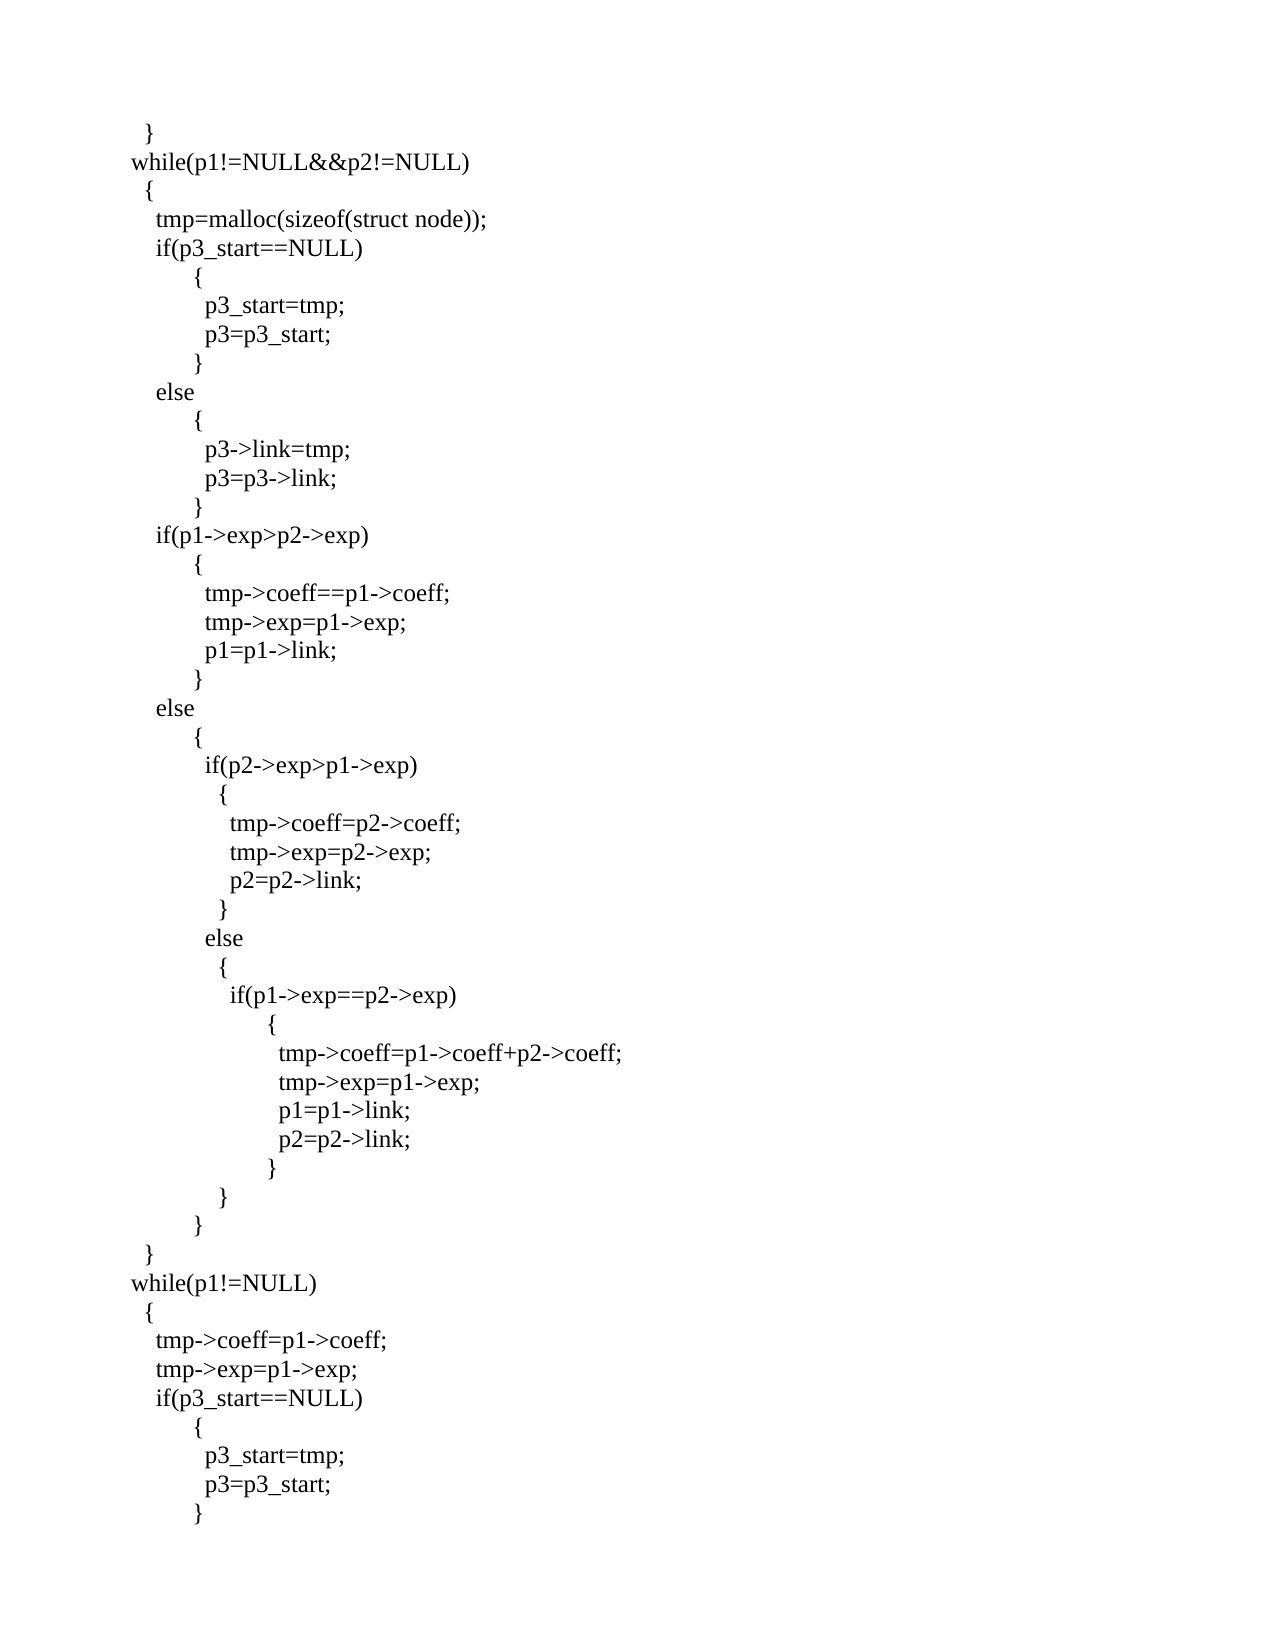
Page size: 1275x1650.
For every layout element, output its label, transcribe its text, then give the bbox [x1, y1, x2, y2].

text tmp->exp=p1->exp; [118, 607, 1157, 636]
text p2=p2->link; [118, 1124, 1157, 1153]
text p3_start=tmp; [118, 1441, 1157, 1469]
text { [118, 1412, 1157, 1441]
text if(p1->exp>p2->exp) [118, 521, 1157, 549]
text while(p1!=NULL) [118, 1268, 1157, 1297]
text p1=p1->link; [118, 636, 1157, 664]
text { [118, 779, 1157, 808]
text while(p1!=NULL&&p2!=NULL) [118, 147, 1157, 176]
text { [118, 176, 1157, 204]
text { [118, 406, 1157, 434]
text { [118, 722, 1157, 751]
text } [118, 492, 1157, 521]
text else [118, 693, 1157, 722]
text tmp->coeff=p2->coeff; [118, 808, 1157, 837]
text p3=p3_start; [118, 319, 1157, 348]
text { [118, 952, 1157, 981]
text tmp->coeff==p1->coeff; [118, 578, 1157, 607]
text if(p2->exp>p1->exp) [118, 751, 1157, 779]
text tmp->exp=p1->exp; [118, 1067, 1157, 1096]
text } [118, 664, 1157, 693]
text p3->link=tmp; [118, 434, 1157, 463]
text { [118, 549, 1157, 578]
text } [118, 1211, 1157, 1239]
text { [118, 1009, 1157, 1038]
text p2=p2->link; [118, 866, 1157, 894]
text if(p3_start==NULL) [118, 1383, 1157, 1412]
text p3=p3_start; [118, 1469, 1157, 1498]
text p3_start=tmp; [118, 291, 1157, 319]
text tmp->coeff=p1->coeff; [118, 1326, 1157, 1354]
text p3=p3->link; [118, 463, 1157, 492]
text } [118, 348, 1157, 377]
text tmp=malloc(sizeof(struct node)); [118, 204, 1157, 233]
text } [118, 1182, 1157, 1211]
text if(p1->exp==p2->exp) [118, 981, 1157, 1009]
text p1=p1->link; [118, 1096, 1157, 1124]
text { [118, 1297, 1157, 1326]
text } [118, 1498, 1157, 1527]
text } [118, 1239, 1157, 1268]
text if(p3_start==NULL) [118, 233, 1157, 262]
text tmp->coeff=p1->coeff+p2->coeff; [118, 1038, 1157, 1067]
text tmp->exp=p2->exp; [118, 837, 1157, 866]
text } [118, 1153, 1157, 1182]
text tmp->exp=p1->exp; [118, 1354, 1157, 1383]
text else [118, 923, 1157, 952]
text else [118, 377, 1157, 406]
text { [118, 262, 1157, 291]
text } [118, 894, 1157, 923]
text } [118, 118, 1157, 147]
